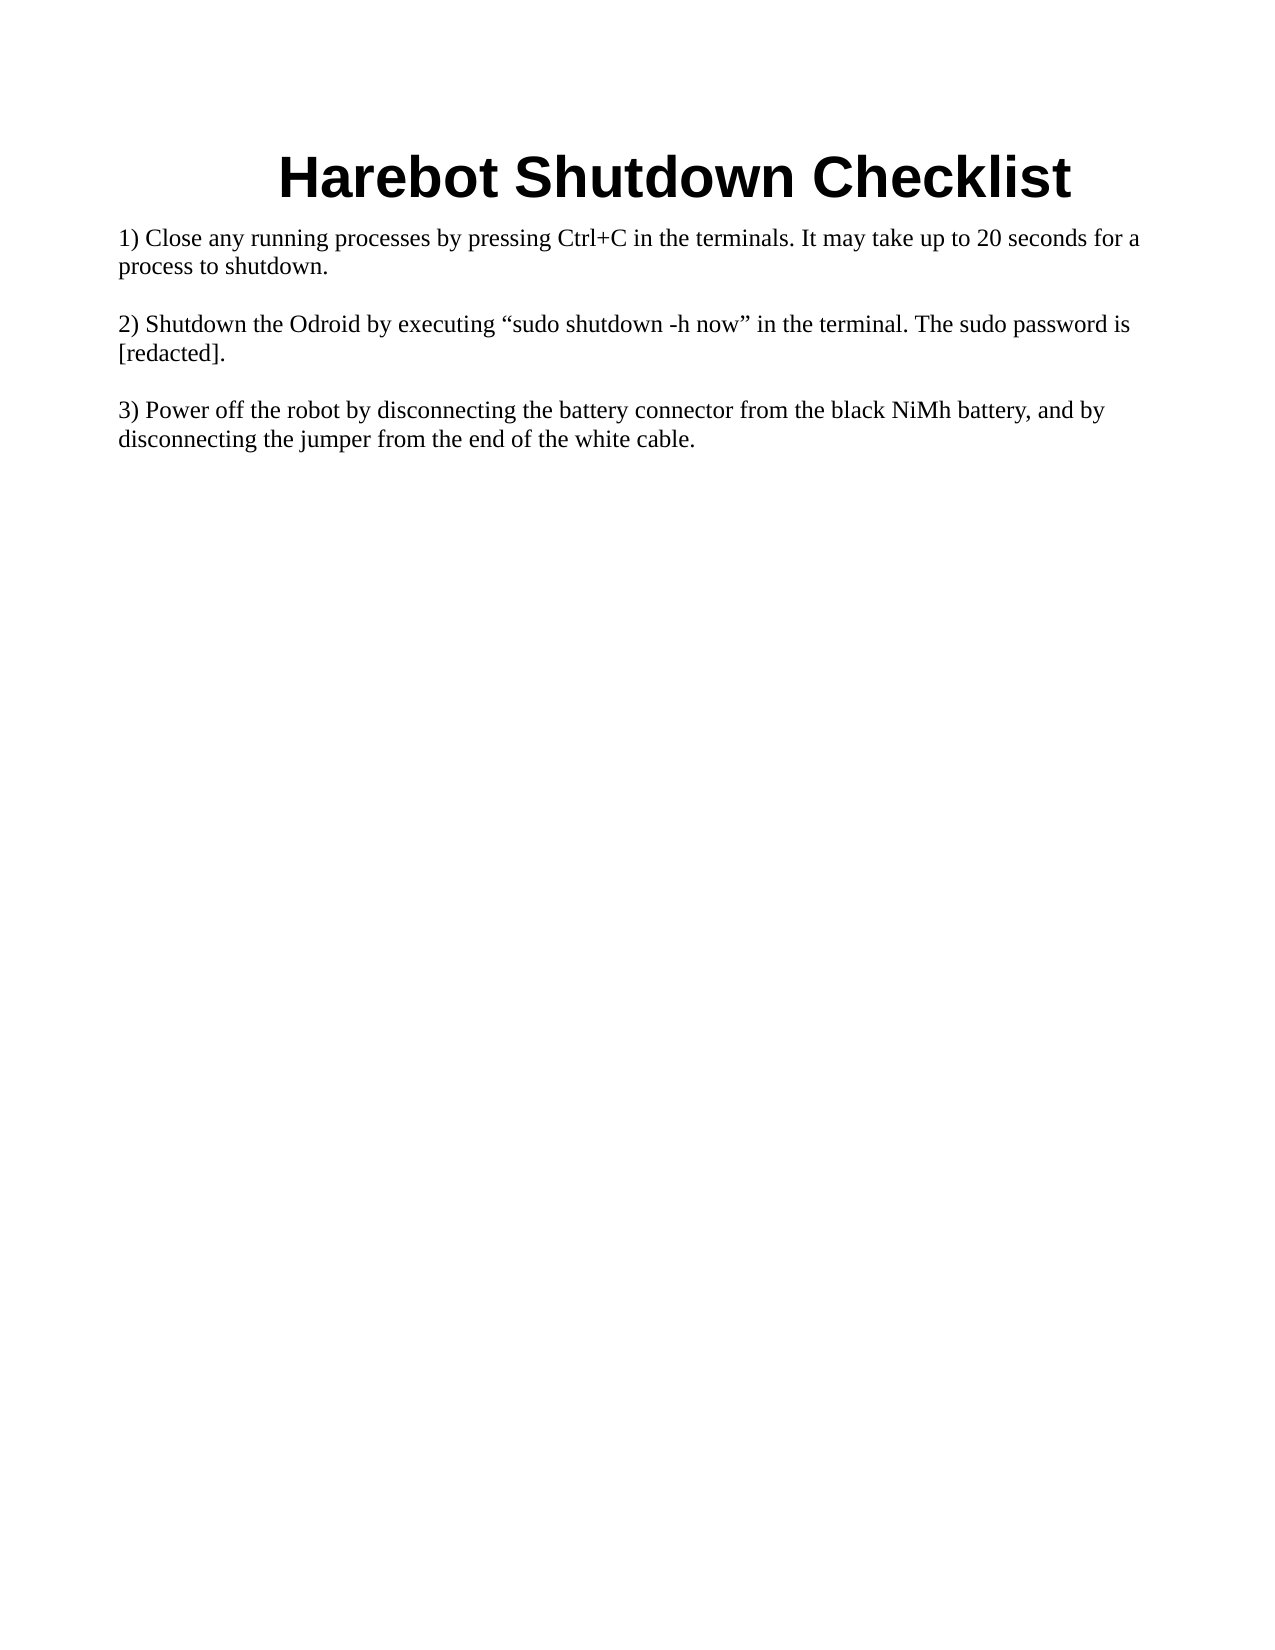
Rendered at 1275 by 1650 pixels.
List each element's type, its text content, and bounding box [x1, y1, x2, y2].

title Harebot Shutdown Checklist [156, 143, 1157, 210]
text 1) Close any running processes by pressing Ctrl+C in the terminals. It may take up to 20 seconds for a process to shutdown. [118, 223, 1157, 280]
text 3) Power off the robot by disconnecting the battery connector from the black NiMh battery, and by disconnecting the jumper from the end of the white cable. [118, 395, 1157, 453]
text 2) Shutdown the Odroid by executing “sudo shutdown -h now” in the terminal. The sudo password is [redacted]. [118, 309, 1157, 366]
